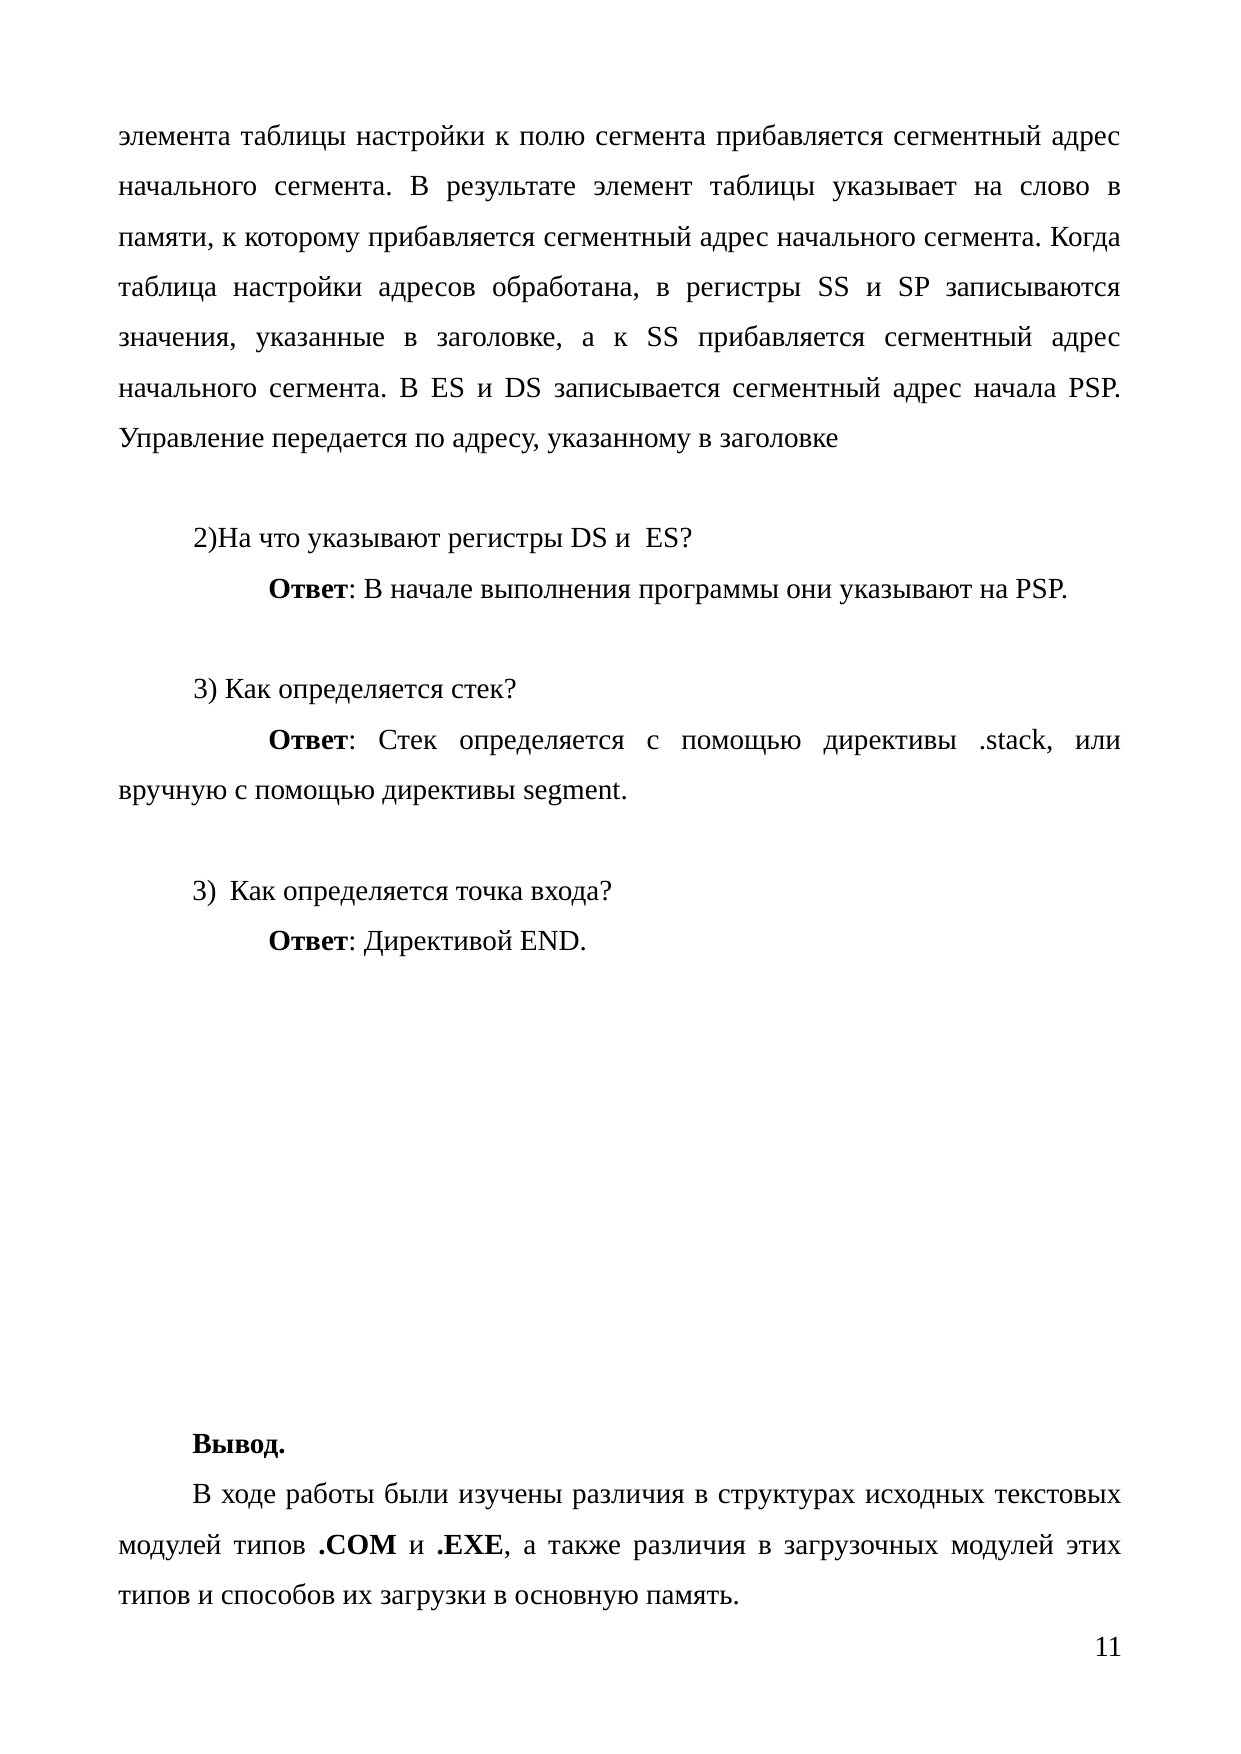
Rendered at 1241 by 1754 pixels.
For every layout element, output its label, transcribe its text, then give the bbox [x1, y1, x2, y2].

text 3) Как определяется стек? [118, 672, 1122, 705]
subtitle Вывод. [118, 1426, 1122, 1460]
text Ответ: Директивой END. [193, 923, 1122, 957]
text 2)На что указывают регистры DS и ES? [118, 521, 1122, 554]
text В ходе работы были изучены различия в структурах исходных текстовых модулей типов .COM и .EXE, а также различия в загрузочных модулей этих типов и способов их загрузки в основную память. [118, 1477, 1122, 1611]
list Как определяется точка входа? [192, 873, 1122, 906]
text элемента таблицы настройки к полю сегмента прибавляется сегментный адрес начального сегмента. В результате элемент таблицы указывает на слово в памяти, к которому прибавляется сегментный адрес начального сегмента. Когда таблица настройки адресов обработана, в регистры SS и SP записываются значения, указанные в заголовке, а к SS прибавляется сегментный адрес начального сегмента. В ES и DS записывается сегментный адрес начала PSP. Управление передается по адресу, указанному в заголовке [118, 118, 1122, 453]
text Ответ: Стек определяется с помощью директивы .stack, или вручную с помощью директивы segment. [118, 722, 1122, 806]
text Ответ: В начале выполнения программы они указывают на PSP. [118, 571, 1122, 604]
